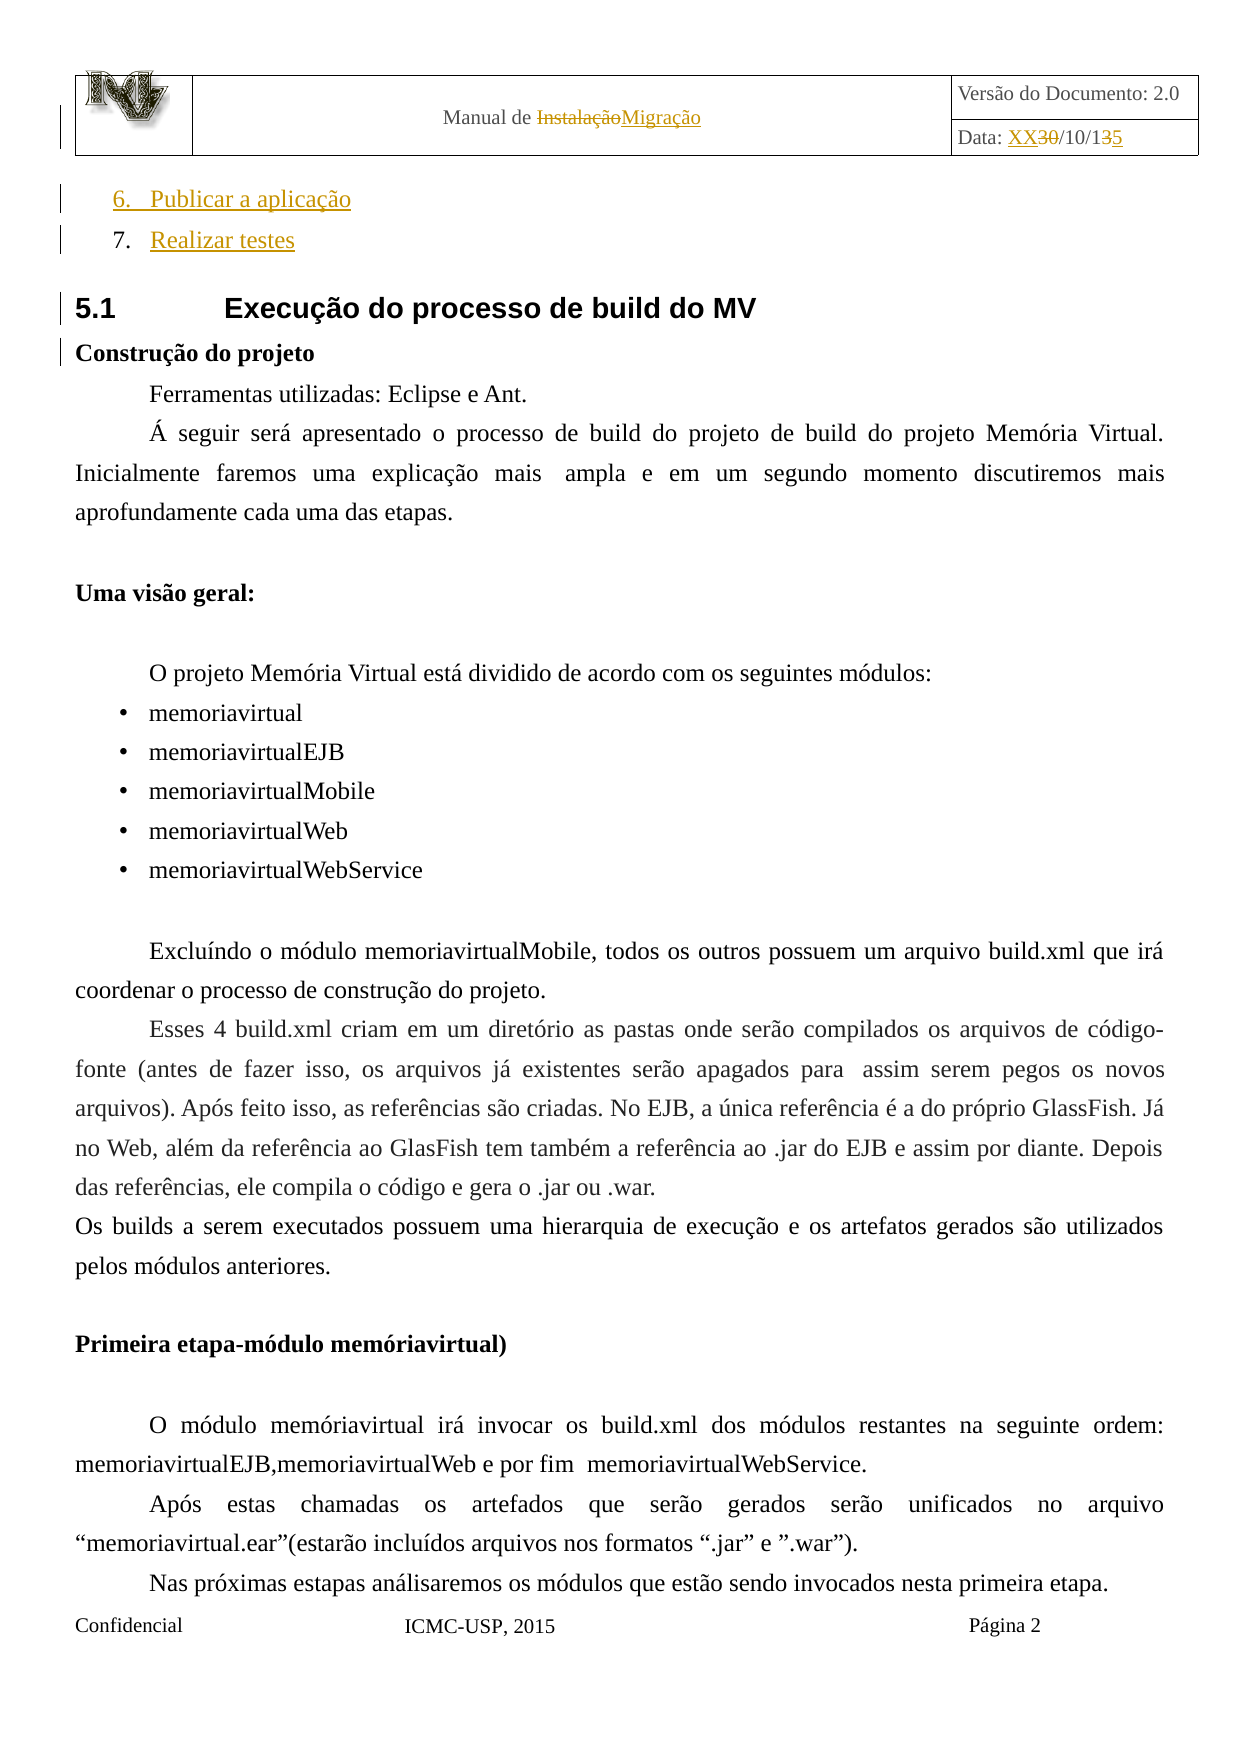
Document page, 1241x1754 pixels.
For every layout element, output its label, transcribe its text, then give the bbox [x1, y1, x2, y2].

list memoriavirtualEJB [119, 737, 1165, 766]
text Primeira etapa-módulo memóriavirtual) [75, 1329, 1165, 1358]
text Os builds a serem executados possuem uma hierarquia de execução e os artefatos gerados são utilizados pelos módulos anteriores. [75, 1211, 1165, 1279]
text O módulo memóriavirtual irá invocar os build.xml dos módulos restantes na seguinte ordem: memoriavirtualEJB,memoriavirtualWeb e por fim memoriavirtualWebService. [75, 1410, 1165, 1478]
list memoriavirtualWeb [119, 816, 1165, 844]
text Excluíndo o módulo memoriavirtualMobile, todos os outros possuem um arquivo build.xml que irá coordenar o processo de construção do projeto. [75, 936, 1165, 1004]
text Uma visão geral: [75, 578, 1165, 606]
text Á seguir será apresentado o processo de build do projeto de build do projeto Memória Virtual. Inicialmente faremos uma explicação mais ampla e em um segundo momento discutiremos mais aprofundamente cada uma das etapas. [75, 418, 1165, 526]
text O projeto Memória Virtual está dividido de acordo com os seguintes módulos: [75, 658, 1165, 687]
text Construção do projeto [75, 338, 1165, 366]
list Realizar testes [112, 225, 1165, 254]
text Esses 4 build.xml criam em um diretório as pastas onde serão compilados os arquivos de código-fonte (antes de fazer isso, os arquivos já existentes serão apagados para assim serem pegos os novos arquivos). Após feito isso, as referências são criadas. No EJB, a única referência é a do próprio GlassFish. Já no Web, além da referência ao GlasFish tem também a referência ao .jar do EJB e assim por diante. Depois das referências, ele compila o código e gera o .jar ou .war. [75, 1014, 1165, 1201]
list memoriavirtual [119, 698, 1165, 726]
picture [80, 58, 170, 133]
text Ferramentas utilizadas: Eclipse e Ant. [75, 379, 1165, 408]
subtitle Execução do processo de build do MV [75, 292, 1165, 325]
text Após estas chamadas os artefados que serão gerados serão unificados no arquivo “memoriavirtual.ear”(estarão incluídos arquivos nos formatos “.jar” e ”.war”). [75, 1489, 1165, 1557]
list memoriavirtualMobile [119, 776, 1165, 805]
list memoriavirtualWebService [119, 855, 1165, 884]
list Publicar a aplicação [112, 184, 1165, 213]
text Nas próximas estapas análisaremos os módulos que estão sendo invocados nesta primeira etapa. [75, 1568, 1165, 1596]
